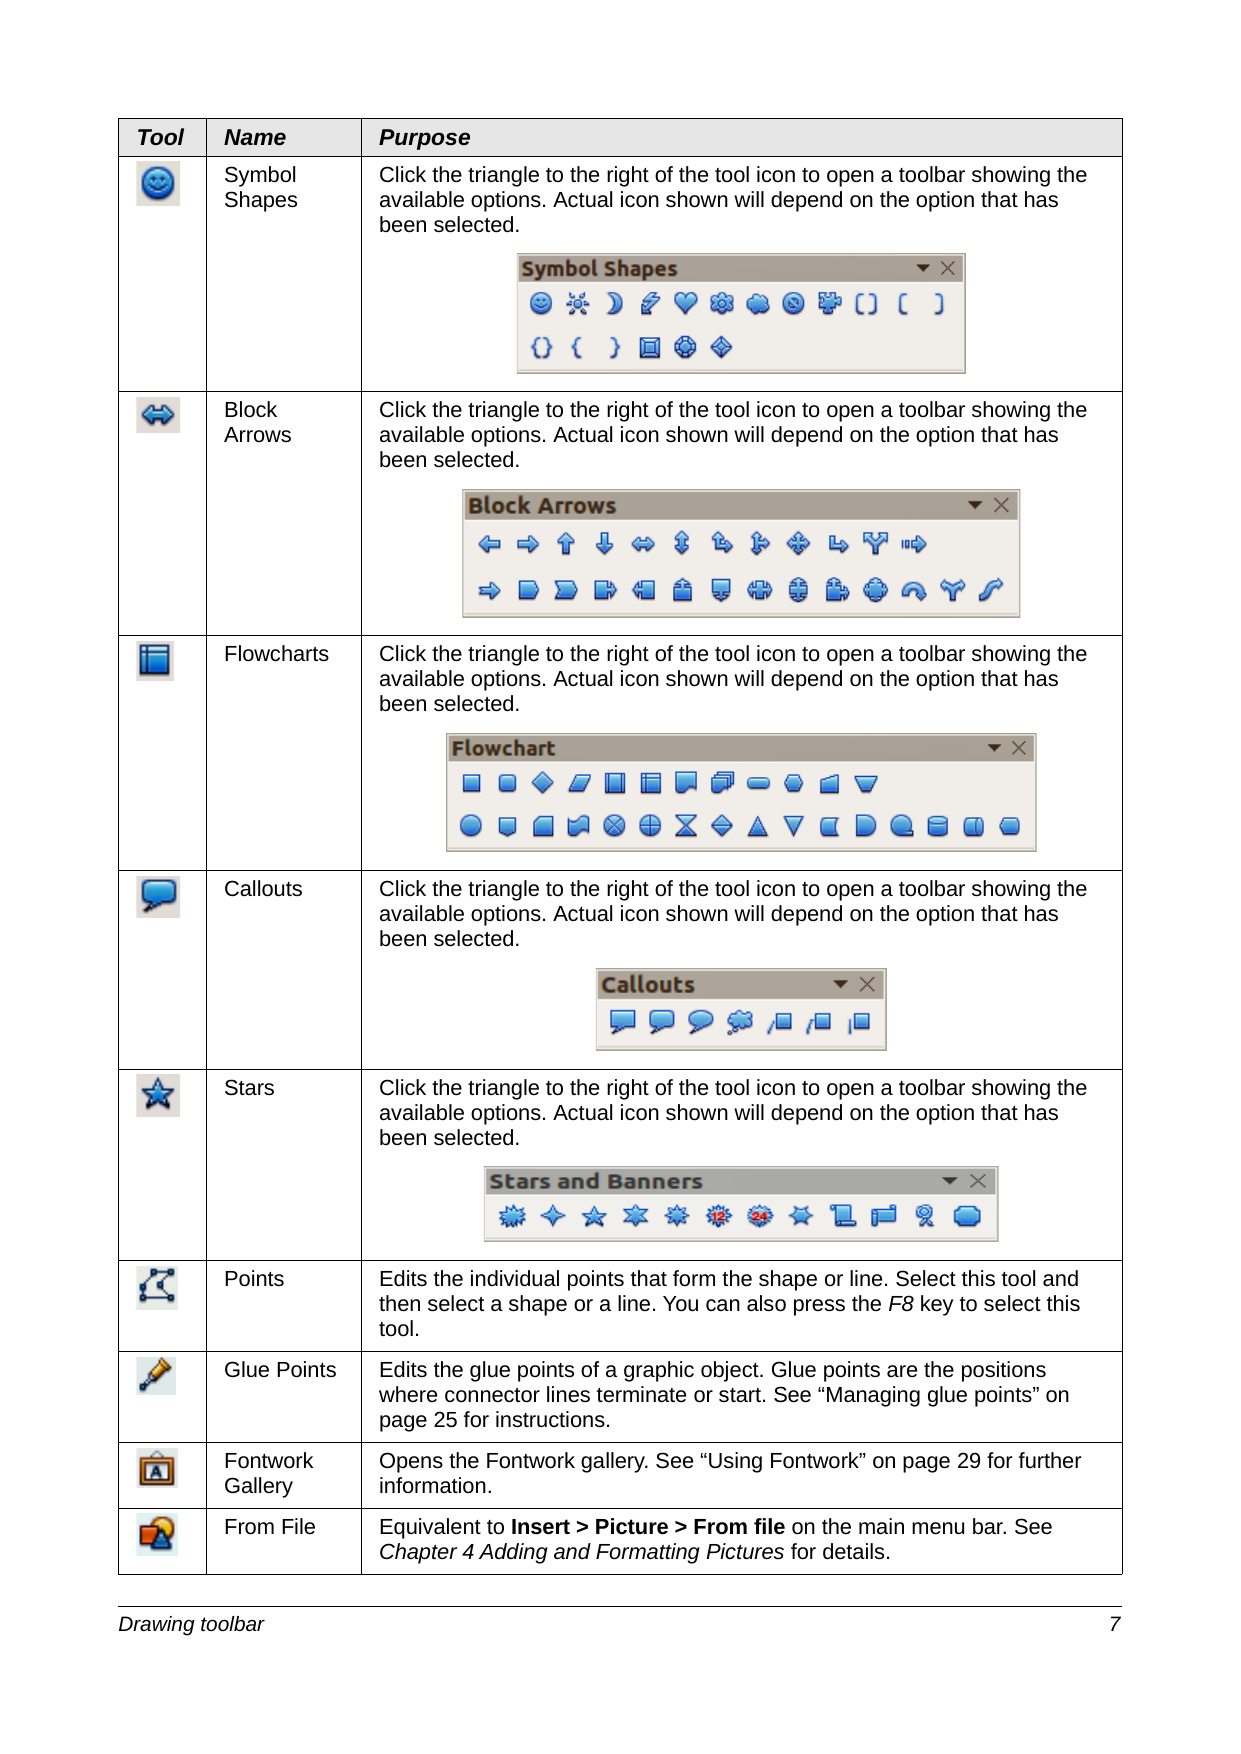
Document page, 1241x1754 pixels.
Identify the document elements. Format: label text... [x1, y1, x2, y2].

picture [136, 397, 181, 433]
picture [136, 641, 174, 681]
table_cell [119, 1352, 206, 1442]
table_cell [119, 636, 206, 870]
table_cell Stars [207, 1070, 361, 1260]
table_cell Block Arrows [207, 392, 361, 635]
table_cell Click the triangle to the right of the tool icon to open a toolbar showing the available options. Actual icon shown will depend on the option that has been selected. [362, 871, 1122, 1069]
table_cell Click the triangle to the right of the tool icon to open a toolbar showing the available options. Actual icon shown will depend on the option that has been selected. [362, 392, 1122, 635]
table_cell [119, 392, 206, 635]
table_header Purpose [362, 119, 1122, 156]
picture [136, 1448, 178, 1488]
table_cell Glue Points [207, 1352, 361, 1442]
table_cell Click the triangle to the right of the tool icon to open a toolbar showing the available options. Actual icon shown will depend on the option that has been selected. [362, 1070, 1122, 1260]
picture [136, 876, 181, 918]
picture [462, 489, 1021, 618]
table_cell Flowcharts [207, 636, 361, 870]
picture [136, 161, 181, 206]
table_cell Edits the glue points of a graphic object. Glue points are the positions where connector lines terminate or start. See “Managing glue points” on page 25 for instructions. [362, 1352, 1122, 1442]
picture [136, 1074, 181, 1117]
table_cell Callouts [207, 871, 361, 1069]
table_cell [119, 1509, 206, 1574]
table_cell Fontwork Gallery [207, 1443, 361, 1508]
table_cell [119, 1070, 206, 1260]
picture [595, 968, 887, 1051]
table_cell Click the triangle to the right of the tool icon to open a toolbar showing the available options. Actual icon shown will depend on the option that has been selected. [362, 636, 1122, 870]
picture [516, 253, 966, 374]
table_cell Points [207, 1261, 361, 1351]
table_cell Symbol Shapes [207, 157, 361, 391]
picture [136, 1357, 176, 1395]
picture [136, 1266, 178, 1310]
table_cell [119, 871, 206, 1069]
table_cell [119, 1261, 206, 1351]
table_cell Equivalent to Insert > Picture > From file on the main menu bar. See Chapter 4 Adding and Formatting Pictures for details. [362, 1509, 1122, 1574]
table_cell Opens the Fontwork gallery. See “Using Fontwork” on page 29 for further information. [362, 1443, 1122, 1508]
table_header Name [207, 119, 361, 156]
table_cell [119, 157, 206, 391]
table_header Tool [119, 119, 206, 156]
picture [483, 1166, 999, 1242]
table_cell [119, 1443, 206, 1508]
table_cell From File [207, 1509, 361, 1574]
table_cell Click the triangle to the right of the tool icon to open a toolbar showing the available options. Actual icon shown will depend on the option that has been selected. [362, 157, 1122, 391]
table_cell Edits the individual points that form the shape or line. Select this tool and then select a shape or a line. You can also press the F8 key to select this tool. [362, 1261, 1122, 1351]
picture [136, 1513, 178, 1556]
picture [446, 733, 1037, 852]
